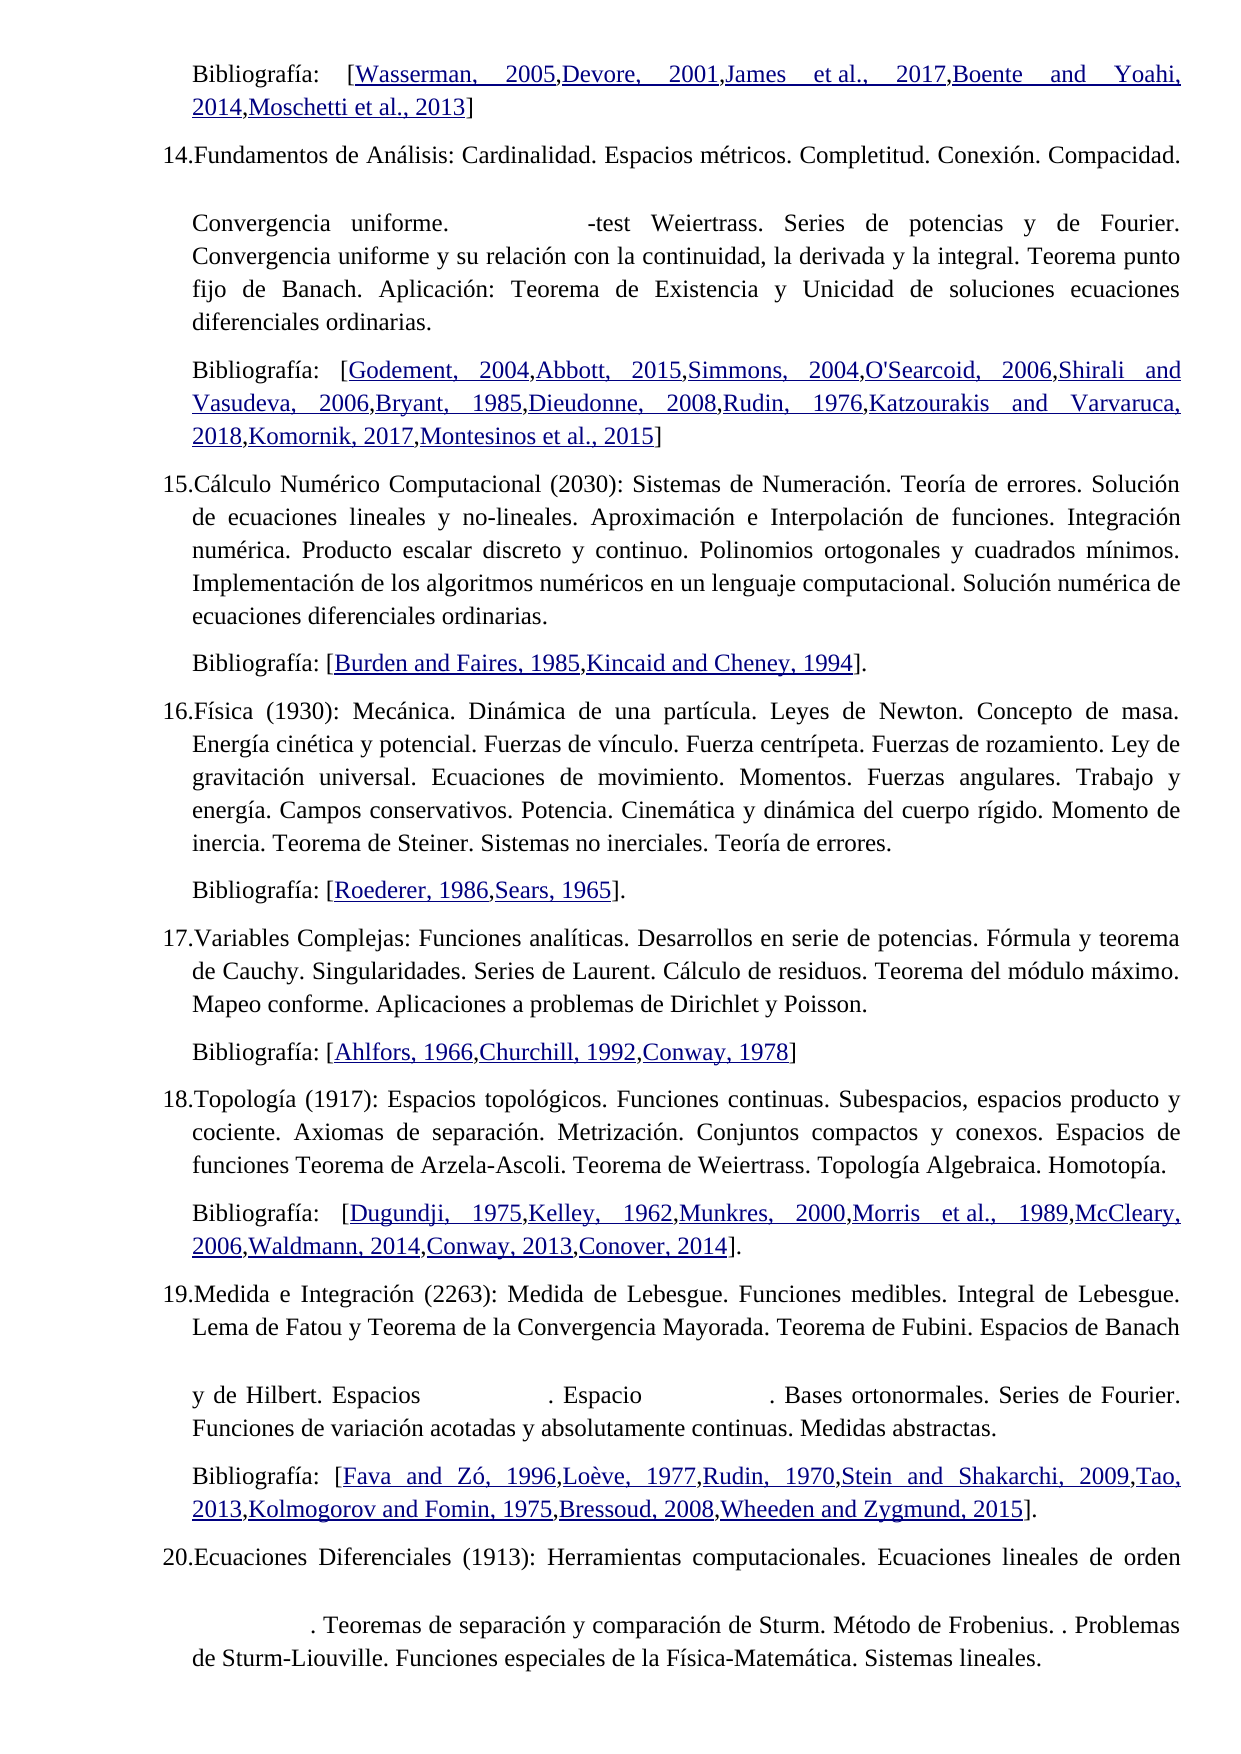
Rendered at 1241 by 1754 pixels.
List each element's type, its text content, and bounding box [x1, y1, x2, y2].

list Bibliografía: [Fava and Zó, 1996,Loève, 1977,Rudin, 1970,Stein and Shakarchi, 2009,Tao, 2013,Kolmogorov and Fomin, 1975,Bressoud, 2008,Wheeden and Zygmund, 2015]. [162, 1461, 1181, 1523]
list Bibliografía: [Godement, 2004,Abbott, 2015,Simmons, 2004,O'Searcoid, 2006,Shirali and Vasudeva, 2006,Bryant, 1985,Dieudonne, 2008,Rudin, 1976,Katzourakis and Varvaruca, 2018,Komornik, 2017,Montesinos et al., 2015] [162, 355, 1181, 450]
list Física (1930): Mecánica. Dinámica de una partícula. Leyes de Newton. Concepto de masa. Energía cinética y potencial. Fuerzas de vínculo. Fuerza centrípeta. Fuerzas de rozamiento. Ley de gravitación universal. Ecuaciones de movimiento. Momentos. Fuerzas angulares. Trabajo y energía. Campos conservativos. Potencia. Cinemática y dinámica del cuerpo rígido. Momento de inercia. Teorema de Steiner. Sistemas no inerciales. Teoría de errores. [162, 696, 1181, 857]
list Bibliografía: [Burden and Faires, 1985,Kincaid and Cheney, 1994]. [162, 648, 1181, 677]
list Bibliografía: [Dugundji, 1975,Kelley, 1962,Munkres, 2000,Morris et al., 1989,McCleary, 2006,Waldmann, 2014,Conway, 2013,Conover, 2014]. [162, 1198, 1181, 1260]
list Cálculo Numérico Computacional (2030): Sistemas de Numeración. Teoría de errores. Solución de ecuaciones lineales y no-lineales. Aproximación e Interpolación de funciones. Integración numérica. Producto escalar discreto y continuo. Polinomios ortogonales y cuadrados mínimos. Implementación de los algoritmos numéricos en un lenguaje computacional. Solución numérica de ecuaciones diferenciales ordinarias. [162, 469, 1181, 629]
list Ecuaciones Diferenciales (1913): Herramientas computacionales. Ecuaciones lineales de orden . Teoremas de separación y comparación de Sturm. Método de Frobenius. . Problemas de Sturm-Liouville. Funciones especiales de la Física-Matemática. Sistemas lineales. [162, 1542, 1181, 1672]
list Bibliografía: [Wasserman, 2005,Devore, 2001,James et al., 2017,Boente and Yoahi, 2014,Moschetti et al., 2013] [162, 59, 1181, 121]
list Medida e Integración (2263): Medida de Lebesgue. Funciones medibles. Integral de Lebesgue. Lema de Fatou y Teorema de la Convergencia Mayorada. Teorema de Fubini. Espacios de Banach y de Hilbert. Espacios . Espacio . Bases ortonormales. Series de Fourier. Funciones de variación acotadas y absolutamente continuas. Medidas abstractas. [162, 1279, 1181, 1442]
list Fundamentos de Análisis: Cardinalidad. Espacios métricos. Completitud. Conexión. Compacidad. Convergencia uniforme. -test Weiertrass. Series de potencias y de Fourier. Convergencia uniforme y su relación con la continuidad, la derivada y la integral. Teorema punto fijo de Banach. Aplicación: Teorema de Existencia y Unicidad de soluciones ecuaciones diferenciales ordinarias. [162, 140, 1181, 336]
list Bibliografía: [Ahlfors, 1966,Churchill, 1992,Conway, 1978] [162, 1037, 1181, 1066]
list Topología (1917): Espacios topológicos. Funciones continuas. Subespacios, espacios producto y cociente. Axiomas de separación. Metrización. Conjuntos compactos y conexos. Espacios de funciones Teorema de Arzela-Ascoli. Teorema de Weiertrass. Topología Algebraica. Homotopía. [162, 1084, 1181, 1179]
list Variables Complejas: Funciones analíticas. Desarrollos en serie de potencias. Fórmula y teorema de Cauchy. Singularidades. Series de Laurent. Cálculo de residuos. Teorema del módulo máximo. Mapeo conforme. Aplicaciones a problemas de Dirichlet y Poisson. [162, 923, 1181, 1018]
list Bibliografía: [Roederer, 1986,Sears, 1965]. [162, 876, 1181, 904]
